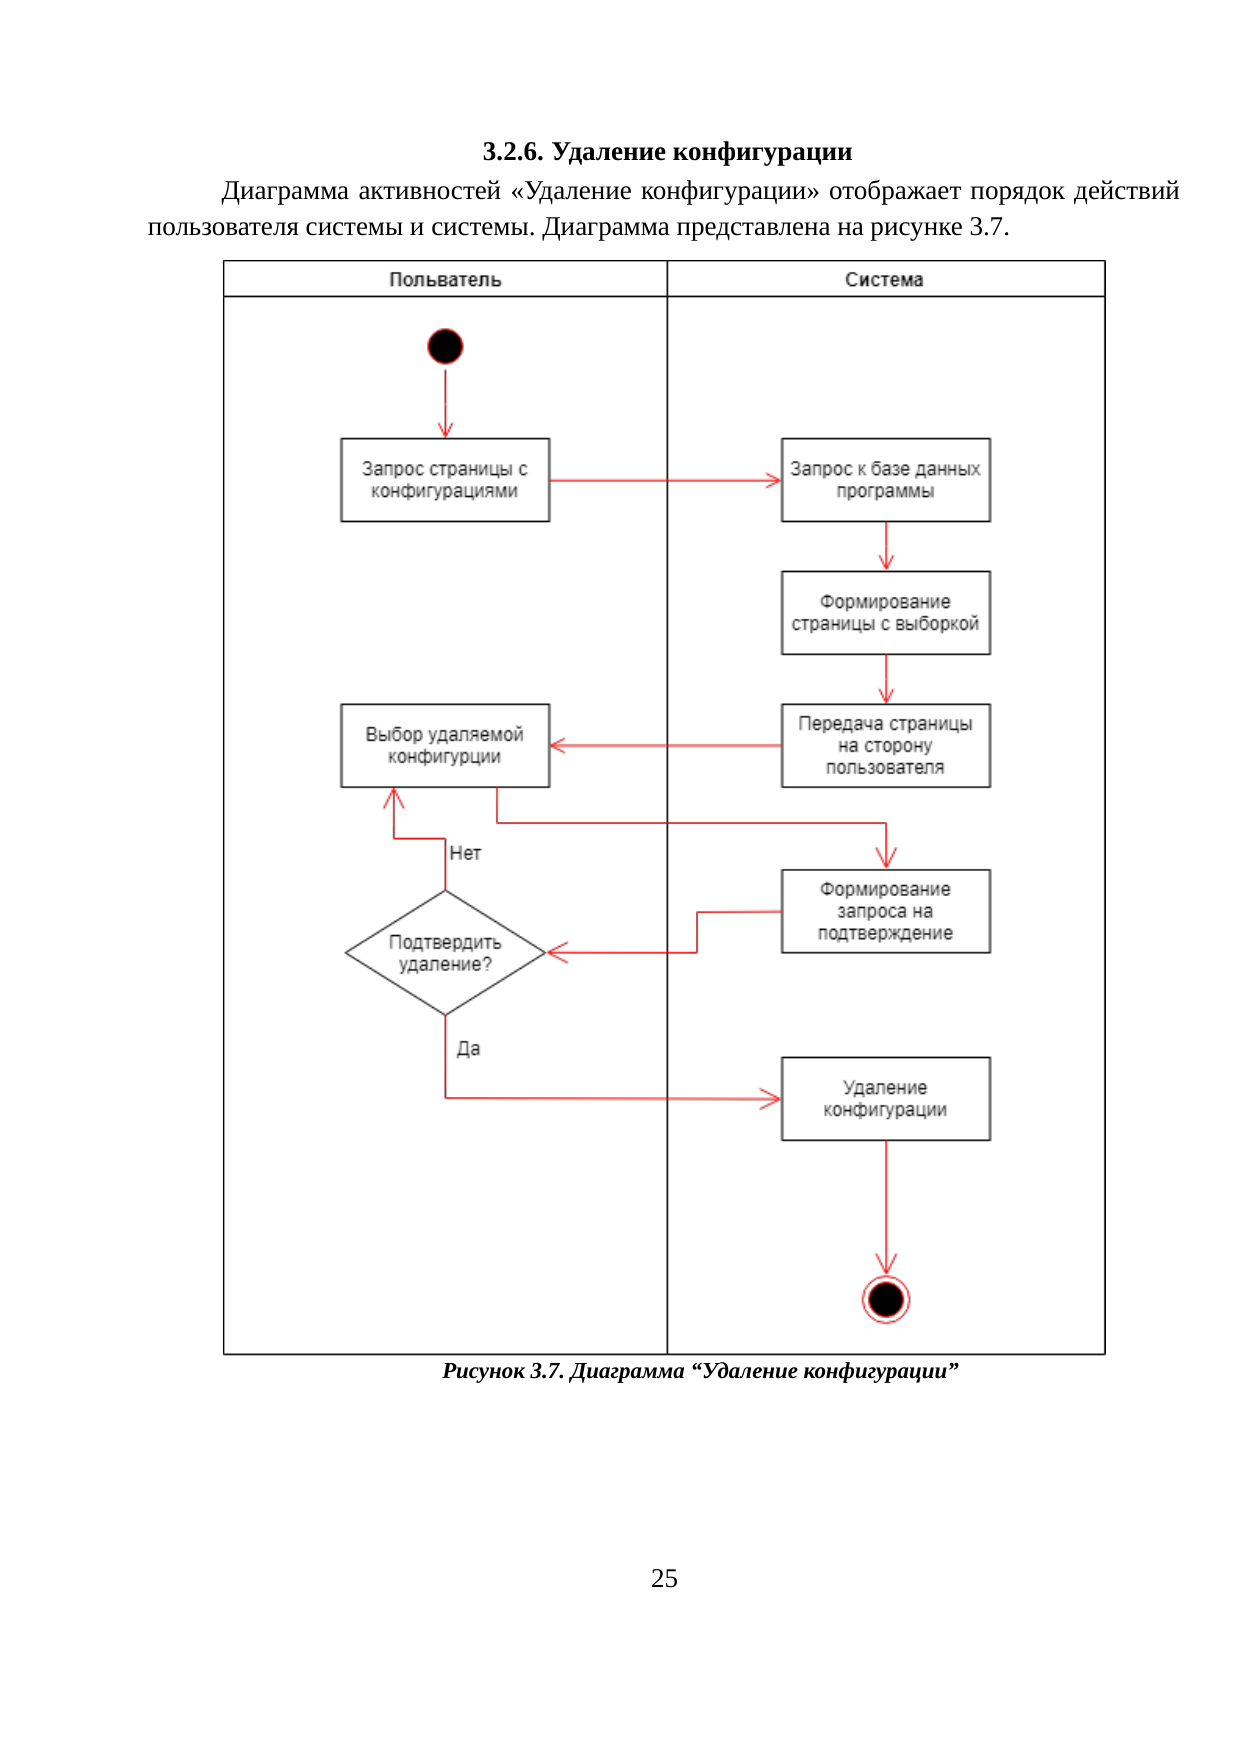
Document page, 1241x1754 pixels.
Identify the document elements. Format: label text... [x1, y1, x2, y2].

picture [223, 260, 1106, 1357]
text Рисунок 3.7. Диаграмма “Удаление конфигурации” [148, 310, 1181, 1383]
text Диаграмма активностей «Удаление конфигурации» отображает порядок действий пользователя системы и системы. Диаграмма представлена на рисунке 3.7. [148, 174, 1181, 241]
subtitle Удаление конфигурации [148, 135, 1181, 166]
